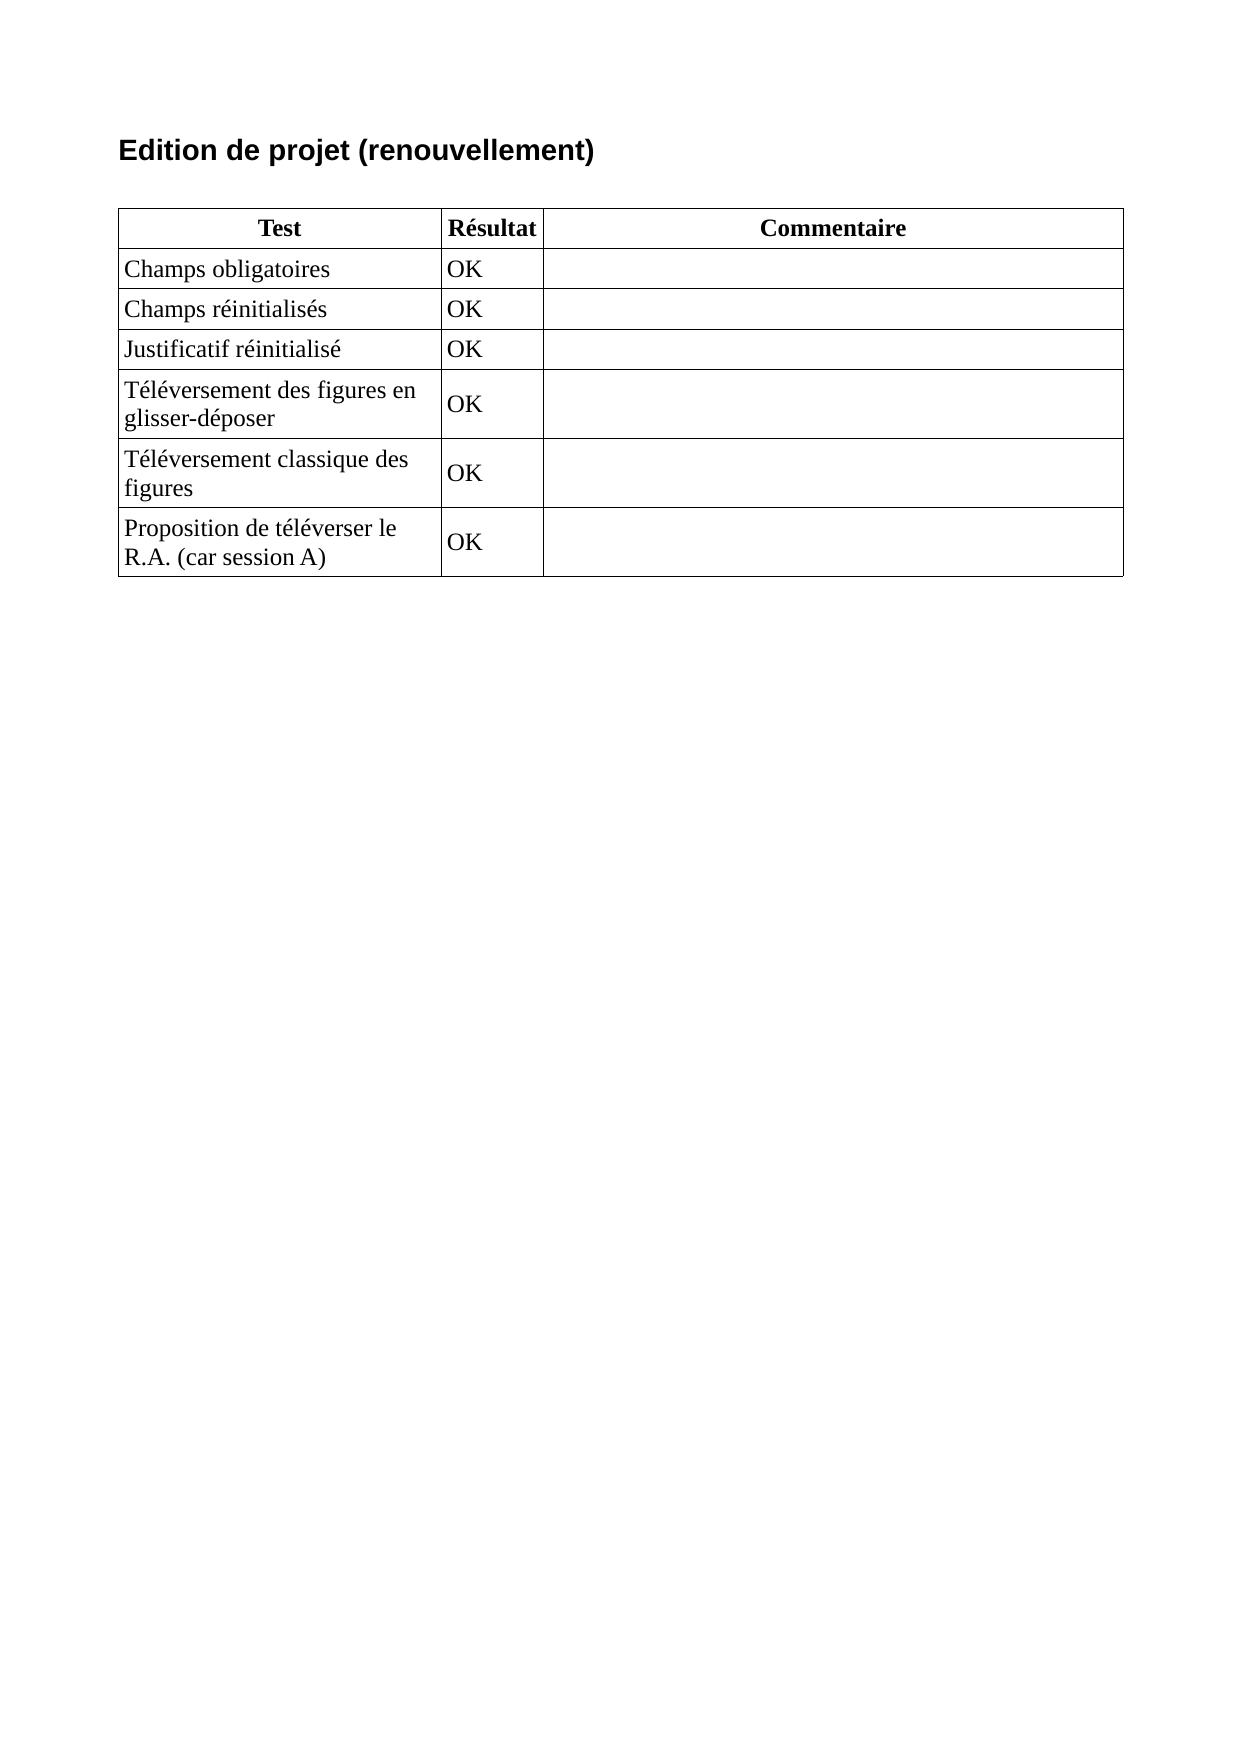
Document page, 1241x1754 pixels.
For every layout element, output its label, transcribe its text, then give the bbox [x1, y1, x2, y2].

table_cell [544, 289, 1123, 329]
table_cell OK [442, 508, 543, 576]
table_cell [544, 439, 1123, 507]
table_cell Champs réinitialisés [119, 289, 441, 329]
table_cell Champs obligatoires [119, 249, 441, 288]
table_cell OK [442, 439, 543, 507]
table_cell OK [442, 289, 543, 329]
table_cell [544, 370, 1123, 438]
table_cell [544, 330, 1123, 369]
table_cell [544, 508, 1123, 576]
table_cell Téléversement classique des figures [119, 439, 441, 507]
table_header Résultat [442, 209, 543, 248]
table_cell OK [442, 330, 543, 369]
table_cell OK [442, 249, 543, 288]
table_cell [544, 249, 1123, 288]
table_cell Téléversement des figures en glisser-déposer [119, 370, 441, 438]
table_cell OK [442, 370, 543, 438]
table_cell Justificatif réinitialisé [119, 330, 441, 369]
subtitle Edition de projet (renouvellement) [118, 133, 1122, 166]
table_cell Proposition de téléverser le R.A. (car session A) [119, 508, 441, 576]
table_header Test [119, 209, 441, 248]
table_header Commentaire [544, 209, 1123, 248]
